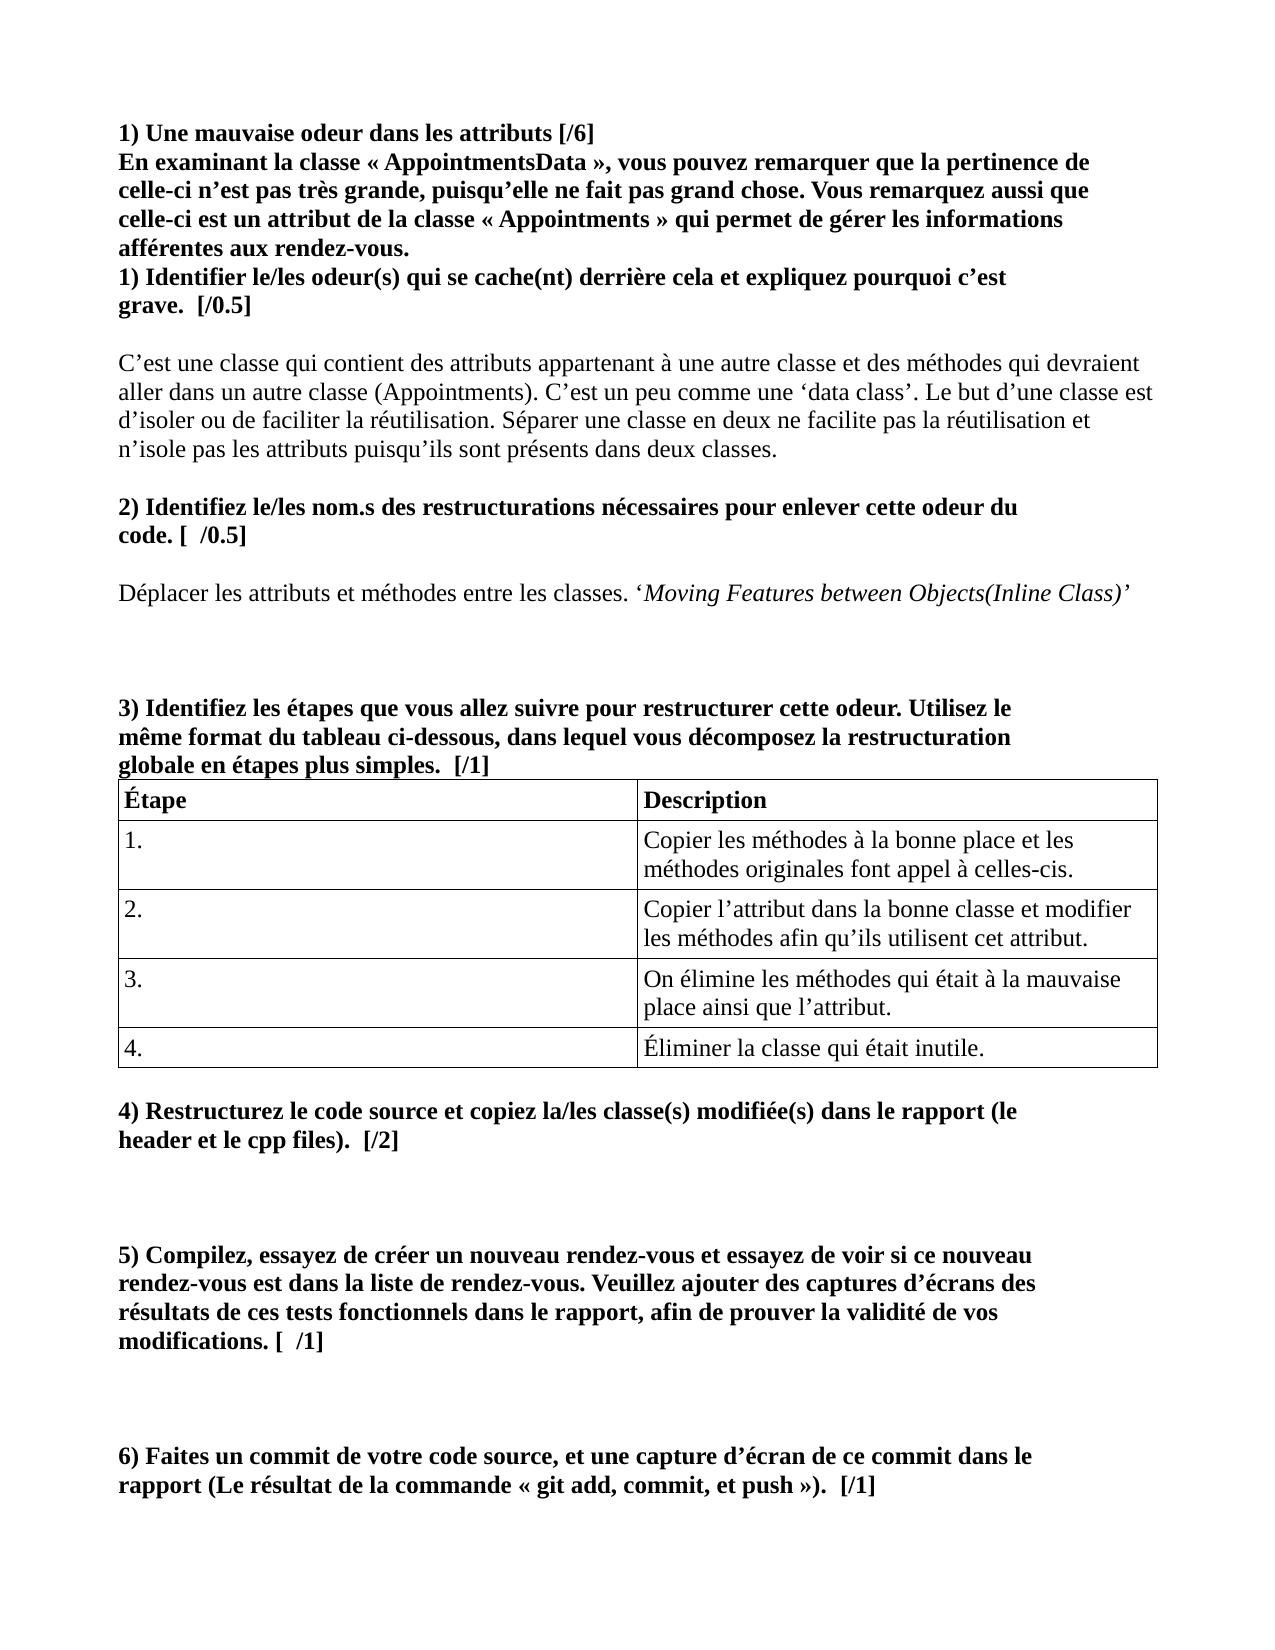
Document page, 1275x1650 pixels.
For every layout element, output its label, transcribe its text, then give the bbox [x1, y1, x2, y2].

table_cell 1. [119, 821, 637, 889]
table_cell 3. [119, 959, 637, 1027]
text header et le cpp files). ​ [/2] [118, 1125, 1157, 1153]
table_cell Copier l’attribut dans la bonne classe et modifier les méthodes afin qu’ils utilisent cet attribut. [638, 890, 1157, 958]
table_cell Éliminer la classe qui était inutile. [638, 1028, 1157, 1067]
text 1) Une mauvaise odeur dans les attributs [/6] [118, 118, 1157, 147]
text 4) Restructurez le code source et copiez la/les classe(s) modifiée(s) dans le rapport (le [118, 1096, 1157, 1125]
text modifications. [ ​ /1] [118, 1326, 1157, 1355]
table_cell Copier les méthodes à la bonne place et les méthodes originales font appel à celles-cis. [638, 821, 1157, 889]
text 5) Compilez, essayez de créer un nouveau rendez-vous et essayez de voir si ce nouveau [118, 1240, 1157, 1268]
text même format du tableau ci‐dessous, dans lequel vous décomposez la restructuration [118, 722, 1157, 751]
text rendez-vous est dans la liste de rendez-vous. Veuillez ajouter des captures d’écrans des [118, 1268, 1157, 1297]
text rapport (Le résultat de la commande « git add, commit, et push »). ​ [/1] [118, 1470, 1157, 1498]
text 3) Identifiez les étapes que vous allez suivre pour restructurer cette odeur. Utilisez le [118, 693, 1157, 722]
text celle-ci n’est pas très grande, puisqu’elle ne fait pas grand chose. Vous remarquez aussi que [118, 176, 1157, 204]
table_cell 4. [119, 1028, 637, 1067]
text C’est une classe qui contient des attributs appartenant à une autre classe et des méthodes qui devraient aller dans un autre classe (Appointments). C’est un peu comme une ‘data class’. Le but d’une classe est d’isoler ou de faciliter la réutilisation. Séparer une classe en deux ne facilite pas la réutilisation et n’isole pas les attributs puisqu’ils sont présents dans deux classes. [118, 348, 1157, 463]
text code. [ ​ /0.5] [118, 521, 1157, 549]
text Déplacer les attributs et méthodes entre les classes. ‘Moving Features between Objects(Inline Class)’ [118, 578, 1157, 607]
text globale en étapes plus simples. ​ [/1] [118, 751, 1157, 779]
table_cell 2. [119, 890, 637, 958]
text 6) Faites un commit de votre code source, et une capture d’écran de ce commit dans le [118, 1441, 1157, 1470]
table_header Étape [119, 780, 637, 820]
table_header Description [638, 780, 1157, 820]
table_cell On élimine les méthodes qui était à la mauvaise place ainsi que l’attribut. [638, 959, 1157, 1027]
text résultats de ces tests fonctionnels dans le rapport, afin de prouver la validité de vos [118, 1297, 1157, 1326]
text afférentes aux rendez-vous. [118, 233, 1157, 262]
text 2) Identifiez le/les nom.s des restructurations nécessaires pour enlever cette odeur du [118, 492, 1157, 521]
text En examinant la classe « AppointmentsData », vous pouvez remarquer que la pertinence de [118, 147, 1157, 176]
text 1) Identifier le/les odeur(s) qui se cache(nt) derrière cela et expliquez pourquoi c’est [118, 262, 1157, 291]
text celle-ci est un attribut de la classe « Appointments » qui permet de gérer les informations [118, 204, 1157, 233]
text grave. ​ [/0.5] [118, 291, 1157, 319]
